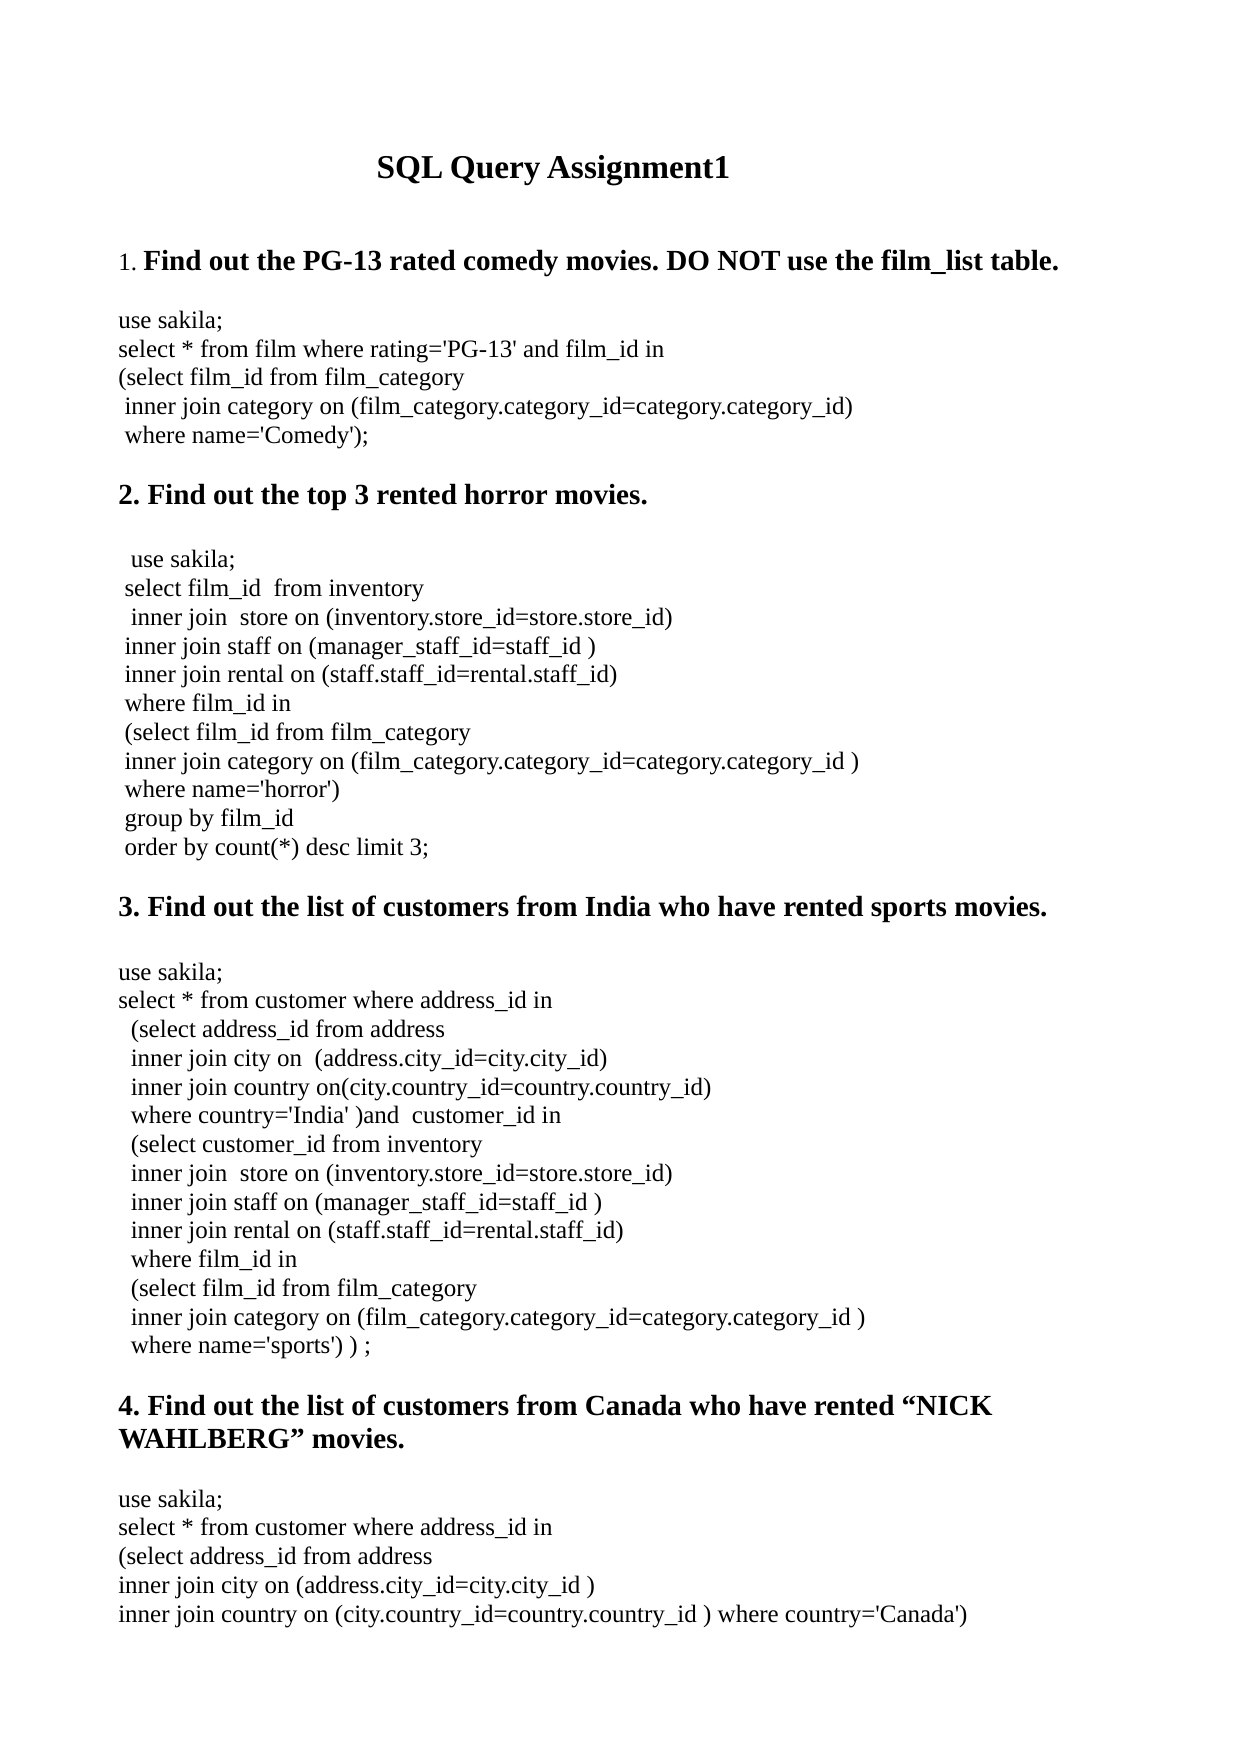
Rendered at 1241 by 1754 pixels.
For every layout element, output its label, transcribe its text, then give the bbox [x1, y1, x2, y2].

text inner join city on (address.city_id=city.city_id) [118, 1043, 1122, 1072]
text inner join staff on (manager_staff_id=staff_id ) [118, 631, 1122, 659]
text inner join category on (film_category.category_id=category.category_id) [118, 391, 1122, 420]
text use sakila; [118, 305, 1122, 334]
text where film_id in [118, 688, 1122, 717]
text inner join rental on (staff.staff_id=rental.staff_id) [118, 659, 1122, 688]
text (select film_id from film_category [118, 717, 1122, 746]
text inner join city on (address.city_id=city.city_id ) [118, 1570, 1122, 1599]
text where name='Comedy'); [118, 420, 1122, 449]
text inner join category on (film_category.category_id=category.category_id ) [118, 1302, 1122, 1330]
text (select address_id from address [118, 1541, 1122, 1570]
text (select customer_id from inventory [118, 1129, 1122, 1158]
text inner join store on (inventory.store_id=store.store_id) [118, 1158, 1122, 1187]
text where film_id in [118, 1244, 1122, 1273]
text where name='horror') [118, 774, 1122, 803]
text (select address_id from address [118, 1014, 1122, 1043]
text inner join staff on (manager_staff_id=staff_id ) [118, 1187, 1122, 1215]
text inner join rental on (staff.staff_id=rental.staff_id) [118, 1215, 1122, 1244]
text select * from film where rating='PG-13' and film_id in [118, 334, 1122, 362]
text SQL Query Assignment1 [118, 147, 1122, 185]
text inner join store on (inventory.store_id=store.store_id) [118, 602, 1122, 631]
text 4. Find out the list of customers from Canada who have rented “NICK WAHLBERG” movies. [118, 1388, 1122, 1455]
text use sakila; [118, 544, 1122, 573]
text select film_id from inventory [118, 573, 1122, 602]
text select * from customer where address_id in [118, 1512, 1122, 1541]
text 1. Find out the PG-13 rated comedy movies. DO NOT use the film_list table. [118, 243, 1122, 276]
text inner join country on(city.country_id=country.country_id) [118, 1072, 1122, 1100]
text group by film_id [118, 803, 1122, 832]
text select * from customer where address_id in [118, 985, 1122, 1014]
text (select film_id from film_category [118, 1273, 1122, 1302]
text (select film_id from film_category [118, 362, 1122, 391]
text order by count(*) desc limit 3; [118, 832, 1122, 861]
text use sakila; [118, 1484, 1122, 1512]
text inner join country on (city.country_id=country.country_id ) where country='Canada') [118, 1599, 1122, 1627]
text where name='sports') ) ; [118, 1330, 1122, 1359]
text use sakila; [118, 957, 1122, 985]
text 3. Find out the list of customers from India who have rented sports movies. [118, 889, 1122, 923]
text 2. Find out the top 3 rented horror movies. [118, 477, 1122, 511]
text inner join category on (film_category.category_id=category.category_id ) [118, 746, 1122, 774]
text where country='India' )and customer_id in [118, 1100, 1122, 1129]
